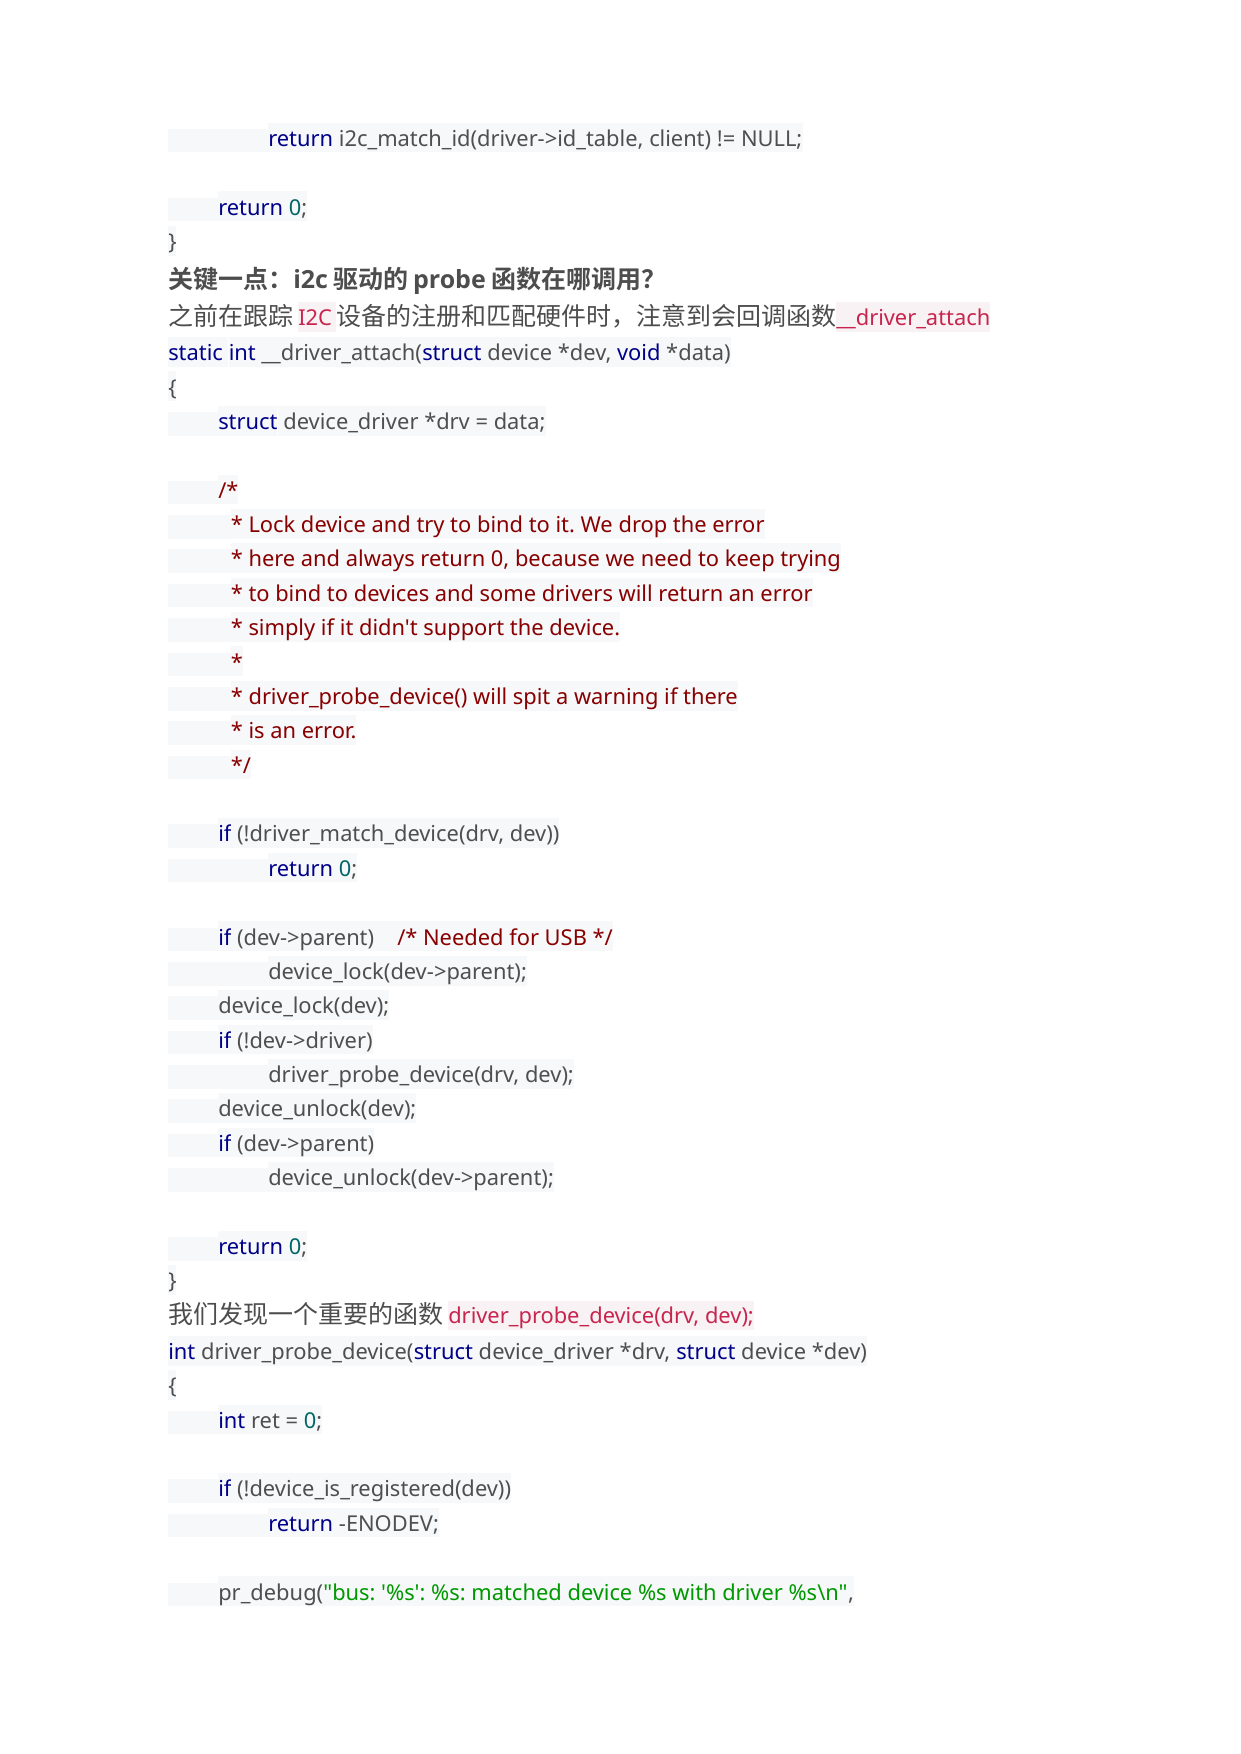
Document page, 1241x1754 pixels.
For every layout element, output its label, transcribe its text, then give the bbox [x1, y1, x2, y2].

list /* [168, 470, 1122, 504]
list static int __driver_attach(struct device *dev, void *data) [168, 332, 1122, 367]
list struct device_driver *drv = data; [168, 401, 1122, 436]
list { [168, 367, 1122, 401]
list { [168, 1366, 1122, 1400]
list */ [168, 745, 1122, 779]
list 我们发现一个重要的函数driver_probe_device(drv, dev); [168, 1295, 1122, 1331]
list if (dev->parent) /* Needed for USB */ [168, 917, 1122, 951]
list * is an error. [168, 711, 1122, 745]
list if (!driver_match_device(drv, dev)) [168, 814, 1122, 848]
list device_lock(dev->parent); [168, 951, 1122, 986]
list device_unlock(dev); [168, 1089, 1122, 1123]
list return 0; [168, 848, 1122, 882]
list int ret = 0; [168, 1400, 1122, 1434]
list return -ENODEV; [168, 1503, 1122, 1537]
list device_unlock(dev->parent); [168, 1157, 1122, 1192]
list int driver_probe_device(struct device_driver *drv, struct device *dev) [168, 1331, 1122, 1366]
list if (!device_is_registered(dev)) [168, 1469, 1122, 1503]
list } [168, 1261, 1122, 1295]
list * [168, 642, 1122, 676]
list return 0; [168, 187, 1122, 221]
list driver_probe_device(drv, dev); [168, 1054, 1122, 1089]
list 之前在跟踪I2C设备的注册和匹配硬件时，注意到会回调函数__driver_attach [168, 296, 1122, 332]
list if (dev->parent) [168, 1123, 1122, 1157]
list * to bind to devices and some drivers will return an error [168, 573, 1122, 607]
list return i2c_match_id(driver->id_table, client) != NULL; [168, 118, 1122, 152]
list return 0; [168, 1226, 1122, 1261]
list * Lock device and try to bind to it. We drop the error [168, 504, 1122, 539]
list * driver_probe_device() will spit a warning if there [168, 676, 1122, 711]
list if (!dev->driver) [168, 1020, 1122, 1054]
list * simply if it didn't support the device. [168, 607, 1122, 642]
list } [168, 221, 1122, 256]
list 关键一点：i2c驱动的probe函数在哪调用？ [168, 256, 1122, 296]
list device_lock(dev); [168, 986, 1122, 1020]
list pr_debug("bus: '%s': %s: matched device %s with driver %s\n", [168, 1572, 1122, 1606]
list * here and always return 0, because we need to keep trying [168, 539, 1122, 573]
